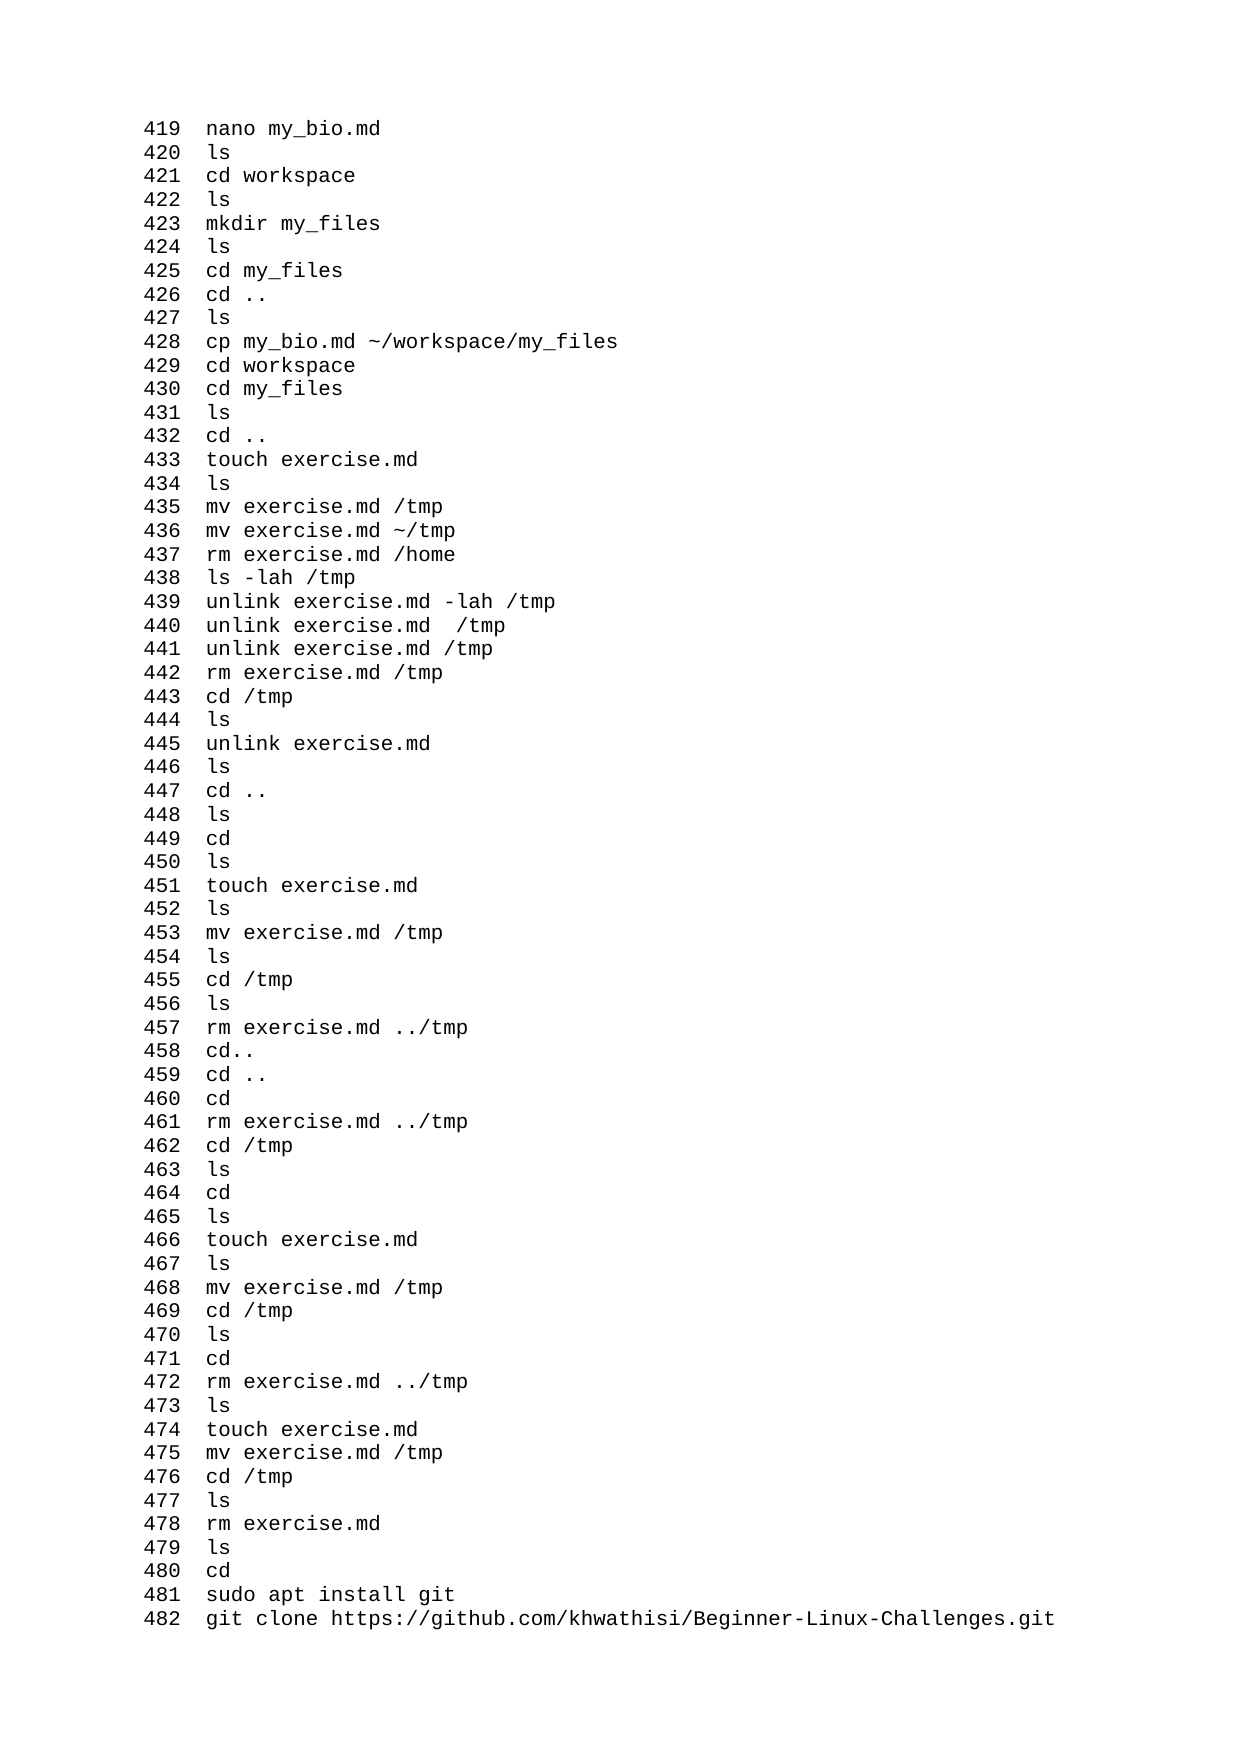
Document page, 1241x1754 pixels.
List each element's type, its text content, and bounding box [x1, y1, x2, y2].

text 466 touch exercise.md [118, 1229, 1122, 1253]
text 429 cd workspace [118, 354, 1122, 378]
text 465 ls [118, 1206, 1122, 1229]
text 474 touch exercise.md [118, 1419, 1122, 1442]
text 419 nano my_bio.md [118, 118, 1122, 142]
text 420 ls [118, 142, 1122, 165]
text 472 rm exercise.md ../tmp [118, 1371, 1122, 1395]
text 456 ls [118, 993, 1122, 1017]
text 423 mkdir my_files [118, 213, 1122, 236]
text 459 cd .. [118, 1064, 1122, 1088]
text 438 ls -lah /tmp [118, 567, 1122, 591]
text 424 ls [118, 236, 1122, 260]
text 442 rm exercise.md /tmp [118, 662, 1122, 686]
text 432 cd .. [118, 426, 1122, 449]
text 461 rm exercise.md ../tmp [118, 1111, 1122, 1135]
text 463 ls [118, 1158, 1122, 1182]
text 462 cd /tmp [118, 1135, 1122, 1158]
text 473 ls [118, 1395, 1122, 1419]
text 435 mv exercise.md /tmp [118, 496, 1122, 520]
text 471 cd [118, 1348, 1122, 1371]
text 422 ls [118, 189, 1122, 213]
text 455 cd /tmp [118, 969, 1122, 993]
text 445 unlink exercise.md [118, 733, 1122, 757]
text 458 cd.. [118, 1040, 1122, 1064]
text 467 ls [118, 1253, 1122, 1277]
text 481 sudo apt install git [118, 1584, 1122, 1608]
text 460 cd [118, 1088, 1122, 1111]
text 453 mv exercise.md /tmp [118, 922, 1122, 946]
text 426 cd .. [118, 284, 1122, 307]
text 469 cd /tmp [118, 1300, 1122, 1324]
text 448 ls [118, 804, 1122, 827]
text 457 rm exercise.md ../tmp [118, 1017, 1122, 1040]
text 451 touch exercise.md [118, 875, 1122, 898]
text 476 cd /tmp [118, 1466, 1122, 1489]
text 449 cd [118, 827, 1122, 851]
text 425 cd my_files [118, 260, 1122, 284]
text 436 mv exercise.md ~/tmp [118, 520, 1122, 544]
text 478 rm exercise.md [118, 1513, 1122, 1537]
text 428 cp my_bio.md ~/workspace/my_files [118, 331, 1122, 354]
text 430 cd my_files [118, 378, 1122, 402]
text 482 git clone https://github.com/khwathisi/Beginner-Linux-Challenges.git [118, 1608, 1122, 1631]
text 470 ls [118, 1324, 1122, 1348]
text 440 unlink exercise.md /tmp [118, 615, 1122, 638]
text 434 ls [118, 473, 1122, 496]
text 431 ls [118, 402, 1122, 426]
text 433 touch exercise.md [118, 449, 1122, 473]
text 446 ls [118, 757, 1122, 780]
text 464 cd [118, 1182, 1122, 1206]
text 439 unlink exercise.md -lah /tmp [118, 591, 1122, 615]
text 444 ls [118, 709, 1122, 733]
text 447 cd .. [118, 780, 1122, 804]
text 443 cd /tmp [118, 686, 1122, 709]
text 452 ls [118, 898, 1122, 922]
text 421 cd workspace [118, 165, 1122, 189]
text 468 mv exercise.md /tmp [118, 1277, 1122, 1300]
text 437 rm exercise.md /home [118, 544, 1122, 567]
text 427 ls [118, 307, 1122, 331]
text 475 mv exercise.md /tmp [118, 1442, 1122, 1466]
text 477 ls [118, 1489, 1122, 1513]
text 454 ls [118, 946, 1122, 969]
text 480 cd [118, 1561, 1122, 1584]
text 450 ls [118, 851, 1122, 875]
text 479 ls [118, 1537, 1122, 1561]
text 441 unlink exercise.md /tmp [118, 638, 1122, 662]
